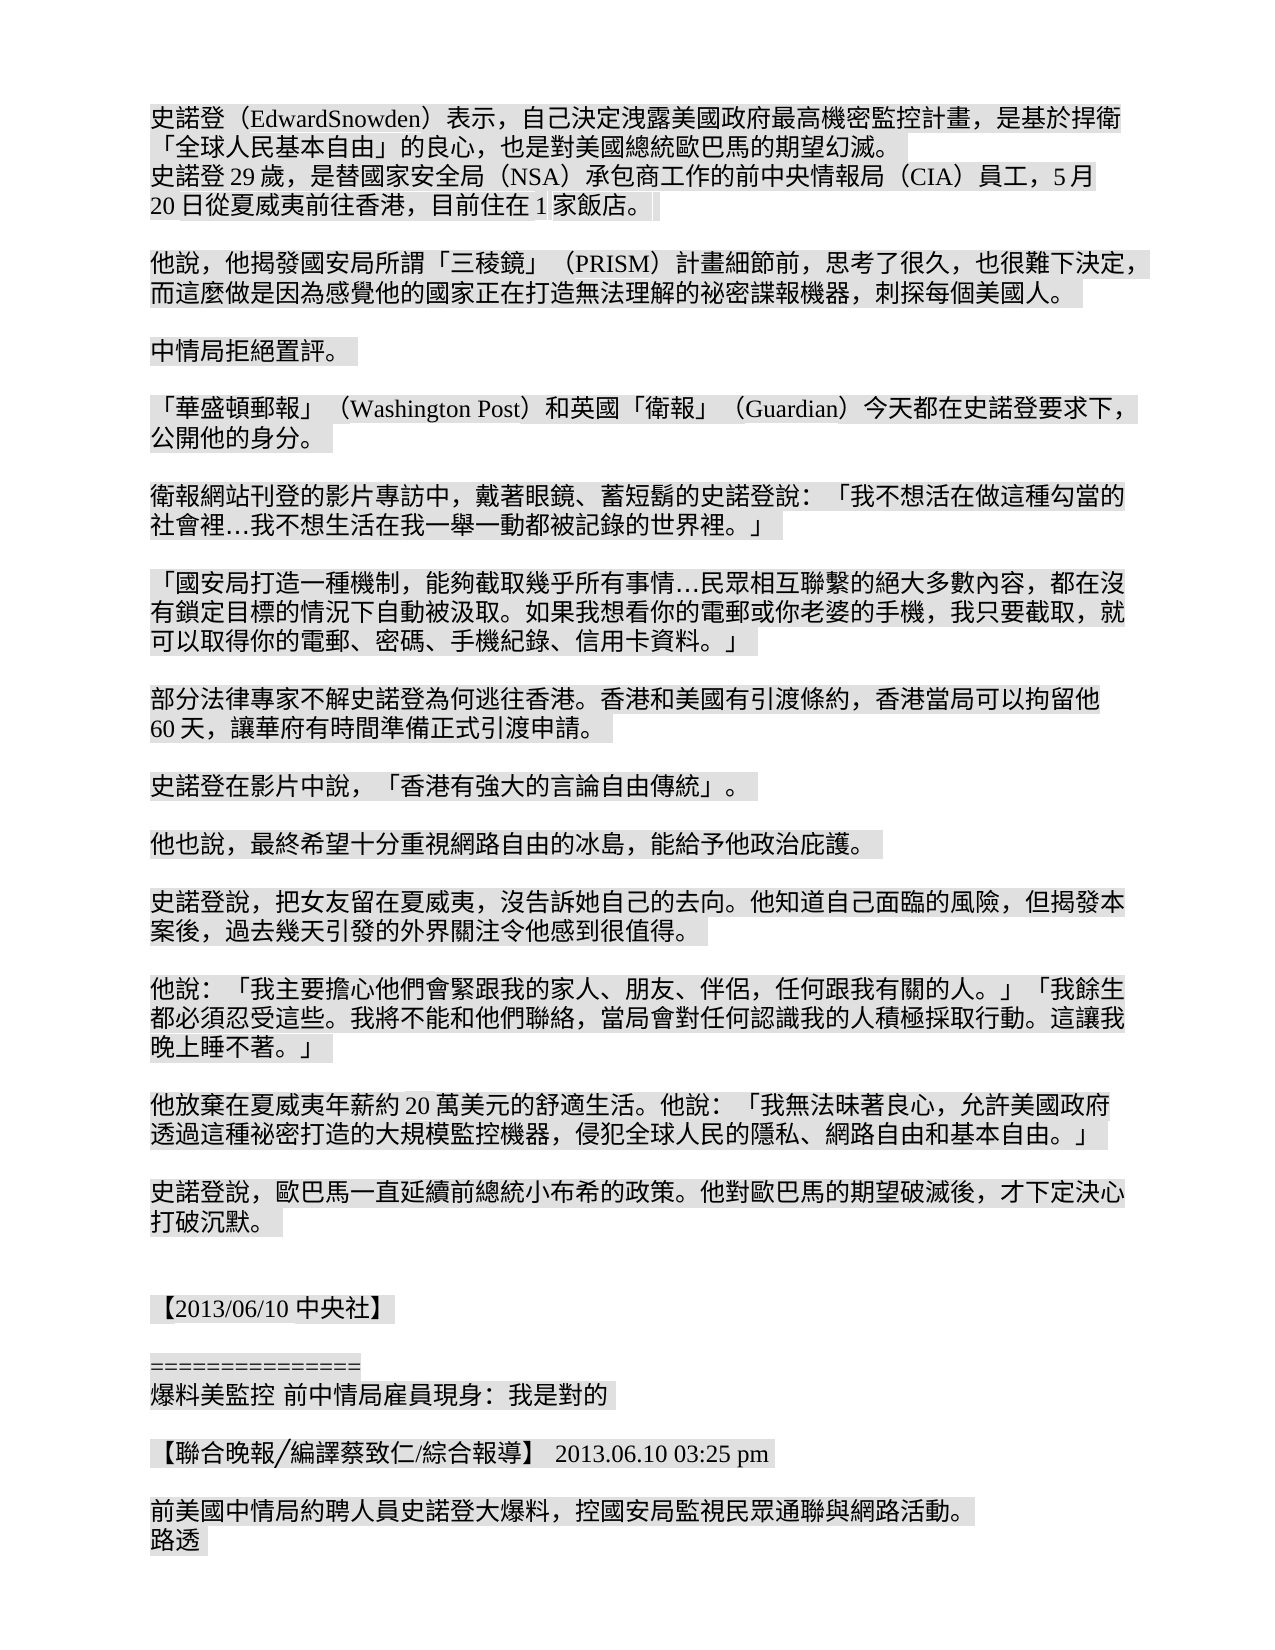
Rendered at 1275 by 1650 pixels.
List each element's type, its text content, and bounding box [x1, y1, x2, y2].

text 美國喜歡輸出民主,但其實他連內銷都沒有,還想搞外銷呢! 就如羅素所說,美國從來就不是一個民主國家,羅素說,軍火商與大老闆才是美國人的主人. 主人養了一條狗叫情治單位,監視每個人的一舉一動,包括你所寫的每個字,你所講的每一句話. 黨外時期,有一天,高醫的安全室照例請我去 "聊天",得意地打開一個文件櫃給我看,裏面一堆資料,安全室的人隨便抽出一張要我看,咦? 這不是我昨天剛剛才寄給黨外雜誌和報社的文章嗎? 安全室主任很得意,說我寄出的每封信,他們都能掌握. 後來我發現,我常去的幾家郵局,只要是我發出的信,郵局的人就會自動影印一份送交情治單位. 高醫附近的幾家影印店,也一樣兼負起這份保家衛國的責任. 有一家文具店兼影印店,記得就在高醫附近的山東路上,那個老闆心裏是支持我的,有一天,他跟我說,他們被要求必須盡可能偷偷印一份我所要印的每個資料,送交有關單位. 我向來不搞秘密行動,所以請老闆不用偷偷印也不用假裝沒印好而偷藏一份,你就直接看要印幾份去交差我都沒意見. 一個民主國家是不該有這些行為的. 但事實上,那些整天要輸出民主的國家,這樣的行為不只針對特定人士, 而幾乎是人人通通有獎. 加上網路科技的興起與資料存放空間之大幅縮小,監控變得更為輕而易舉. 讓我比較感冒的仍然是道德上的一致性問題,市面上不是很多那種喜歡講民主談人權的 "知識份子" 嗎? 這些在思想上和行為上都看不出任何 "異議" 跡象的 "異議份子",大多把美國人當爸爸,動不動就是民主人權,但我從沒看過他們對其美國爸爸這樣一些與民主人權完全徹底背道而馳的惡行有過一聲異議. 相反地,今天同樣的事如果發生在國民黨或共產黨身上,哪怕只是一個單一個案,他們一定也會如喪考妣,開起無數的座談會記者會或抗爭丟雞蛋,講得好像人類文明即將滅亡似的. 陳真 ============ 對歐巴馬幻滅 史諾登揭監控案 【中央社╱倫敦9日綜合外電報導】 2013.06.10 史諾登表示，決定洩露美國政府最高機密監控計畫，是基於捍衛「全球人民基本自由」的良心。 美聯社 史諾登（EdwardSnowden）表示，自己決定洩露美國政府最高機密監控計畫，是基於捍衛「全球人民基本自由」的良心，也是對美國總統歐巴馬的期望幻滅。 史諾登29歲，是替國家安全局（NSA）承包商工作的前中央情報局（CIA）員工，5月20日從夏威夷前往香港，目前住在1家飯店。 他說，他揭發國安局所謂「三稜鏡」（PRISM）計畫細節前，思考了很久，也很難下決定，而這麼做是因為感覺他的國家正在打造無法理解的祕密諜報機器，刺探每個美國人。 中情局拒絕置評。 「華盛頓郵報」（Washington Post）和英國「衛報」（Guardian）今天都在史諾登要求下，公開他的身分。 衛報網站刊登的影片專訪中，戴著眼鏡、蓄短鬍的史諾登說：「我不想活在做這種勾當的社會裡…我不想生活在我一舉一動都被記錄的世界裡。」 「國安局打造一種機制，能夠截取幾乎所有事情…民眾相互聯繫的絕大多數內容，都在沒有鎖定目標的情況下自動被汲取。如果我想看你的電郵或你老婆的手機，我只要截取，就可以取得你的電郵、密碼、手機紀錄、信用卡資料。」 部分法律專家不解史諾登為何逃往香港。香港和美國有引渡條約，香港當局可以拘留他60天，讓華府有時間準備正式引渡申請。 史諾登在影片中說，「香港有強大的言論自由傳統」。 他也說，最終希望十分重視網路自由的冰島，能給予他政治庇護。 史諾登說，把女友留在夏威夷，沒告訴她自己的去向。他知道自己面臨的風險，但揭發本案後，過去幾天引發的外界關注令他感到很值得。 他說：「我主要擔心他們會緊跟我的家人、朋友、伴侶，任何跟我有關的人。」「我餘生都必須忍受這些。我將不能和他們聯絡，當局會對任何認識我的人積極採取行動。這讓我晚上睡不著。」 他放棄在夏威夷年薪約20萬美元的舒適生活。他說：「我無法昧著良心，允許美國政府透過這種祕密打造的大規模監控機器，侵犯全球人民的隱私、網路自由和基本自由。」 史諾登說，歐巴馬一直延續前總統小布希的政策。他對歐巴馬的期望破滅後，才下定決心打破沉默。 【2013/06/10 中央社】 =============== 爆料美監控 前中情局雇員現身：我是對的 【聯合晚報╱編譯蔡致仁/綜合報導】 2013.06.10 03:25 pm 前美國中情局約聘人員史諾登大爆料，控國安局監視民眾通聯與網路活動。 路透 29歲 前中情局約聘助理 近日有人爆料美國政府透過「稜鏡計畫」監控民眾通聯紀錄及網路活動，引起輿論譁然與媒體密集報導。而這位揭發美國國安局（NSA）有史以來最大機密的幕後人士9日現身媒體，他的名字是愛德華‧史諾登（Edward Snowden），今年29歲，是前中情局約聘技術助理。他說，「我無須隱藏身分，因為我知道自己是對的」。 英國《衛報》是第一個踢爆美國「稜鏡計畫」的媒體，經過幾天採訪之後，在網站上公布史諾登的訪問影片。據了解，史諾登自己要求公布姓名，並解釋自己爆料的動機與未來去向。史諾登曾經擔任NSA外包計畫的約聘人員，承包商包括戴爾電腦與博思艾倫諮詢公司。 前美國中情局約聘人員史諾登大爆料，控國安局監視民眾通聯與網路活動。 路透 一直躲在香港一家旅館裡 史諾登在香港接受《衛報》訪問，說明自己爆料的動機，「我不希望活在一個做事與說話都被記錄下來的社會。我不能允許美國政府用這台正在秘密建造的龐大監視機器，破壞全世界人類的隱私權、網路自由與基本人權。這是我的唯一動機，我必須把這件事告訴大眾」。 《衛報》指出，史威登在NSA的夏威夷辦公室備份完最後一份欲公開的資料以後，在5月20日飛到香港，並且一直躲在當地一家旅館裡。他選擇香港的原因是該地有「堅持自由言論的傳統」。至於他認為自己之後會如何，史威登說，「不會有好事」。他向《衛報》說，「我不期待可以再次看到家園」。 博思艾倫諮詢公司發表聲明，確認史威登曾是員工但工作時間「不到三個月」。博斯艾倫宣稱將協助美國當局調查。 他害怕會立刻被CIA逮捕 根據《衛報》報導，史威登主動要求公開身分。他說，「我無意隱瞞身分，因為我知道自己是對的」。但他也害怕自己會立刻被CIA逮捕並秘密拘留，或者被中國當局偵訊。 爆料者(whistleblower，或稱告密者) 【聯合晚報／本報訊】 是將政府部門或私人企業組織不誠實或不法行徑向當局報告或公諸於世的人。除了最近向媒體揭發「稜鏡計畫」的史威登，美國歷史上還有兩位知名的「爆料者」，其一是1971年公布五角大廈機密的丹尼爾·艾爾斯伯格 (Daniel Ellsberg)；其二是2010年將政府機密文件外洩給「維基解密」網站的布拉德利·曼寧 (Bradley Manning) 。 【2013/06/10 聯合晚報】@ http://udn.com/ ========= 踢爆美監控計畫 史威登不怕：這是我的選擇 【聯合晚報╱編譯蔡致仁／綜合報導】 2013.06.10 29歲的前CIA約聘人員史威登，透過媒體揭發美國國安局的「稜鏡計畫」。 路透社 英國《衛報》指出，揭發國安局 (NSA)監控人民計畫的史威登，將成為美國史上其中一位最重要的「告密者」(whistleblower)。史威登本人則說，他願意犧牲自己的生活，讓政府的陰謀攤在陽光下，「我不害怕，這是我做的選擇」。 史威登原本生活愉快，年薪20萬美元，跟女友住在夏威夷。 史威登自白說，他本來擁有穩定的工作，年薪大約20萬美元(新台幣595萬元)，跟女朋友一起住在夏威夷，而且有愛他的家人，「我本來過著非常愉快的生活，但我願意犧牲這一切，因為我不能背著良心讓美國政府破壞全世界人類的隱私、網路自由與基本人權」。 前CIA約聘人員史威登與女友5月1日搬出在夏威夷檀香山附近的住宅，目前房子正在出售。 路透社 他寄出第一批爆料文件時附了一張備忘錄，上面寫道，「我知道我會因為這麼做而受苦，但我願意這麼做，讓這個執行秘密法律與不平等赦免，擁有大權掌握世界的聯邦政府的秘密公開」。 「我希望媒體關注美國政府的行徑，我也知道政府會把我妖魔化。」 史威登選擇公開身分，但不斷強調說，不希望媒體聚焦在他身上，「我不要大家注意我，我不希望媒體寫的是關於我的報導，我希望媒體關注美國政府的行徑」。他不怕公開身分的後果，「我知道媒體喜歡把政治辯論聚焦在個人身上，我也知道政府會把我妖魔化」。 5月時，史威登備份所有打算公開的文件，然後向NSA主管說，自己因為癲癇必須接受治療，得請兩周病假。史威登去年發現自己有癲癇症。 史威登回家打包行李，告訴女友說自己要離開夏威夷幾周，但並未說明原因，「對於過去將近10年在情資界工作的人來說，這是很正常的事」。他在5月20日搭飛機到香港然後躲進一間高級旅館，到目前為止離開房間不超過三次，已經累積了巨額帳單。 自從爆料成為媒體焦點以後，他知道NSA與美國政府都在找他，NSA人員與其他執法人員已經到夏威夷他的寓所拜訪兩次，並與他的女友聯繫。 歐巴馬政府積極起訴告密者，提告次數之多前所未有。史威登認為美國政府會傾全力抓到他，然而他平靜地說，「我不害怕，因為這是我做的選擇」。 閱報秘書／爆料者（whistleblower，或稱告密者） 是將政府部門或私人企業組織不誠實或不法行徑向當局報告或公諸於世的人。除了最近向媒體揭發「稜鏡計畫」的史威登，美國歷史上還有兩位知名的「爆料者」，其一是1971年公布五角大廈機密的丹尼爾·艾爾斯伯格 (Daniel Ellsberg)；其二是2010年將政府機密文件外洩給「維基解密」網站的布拉德利·曼寧 (Bradley Manning) 。 【2013/06/10 聯合晚報】 [150, 75, 1125, 1556]
